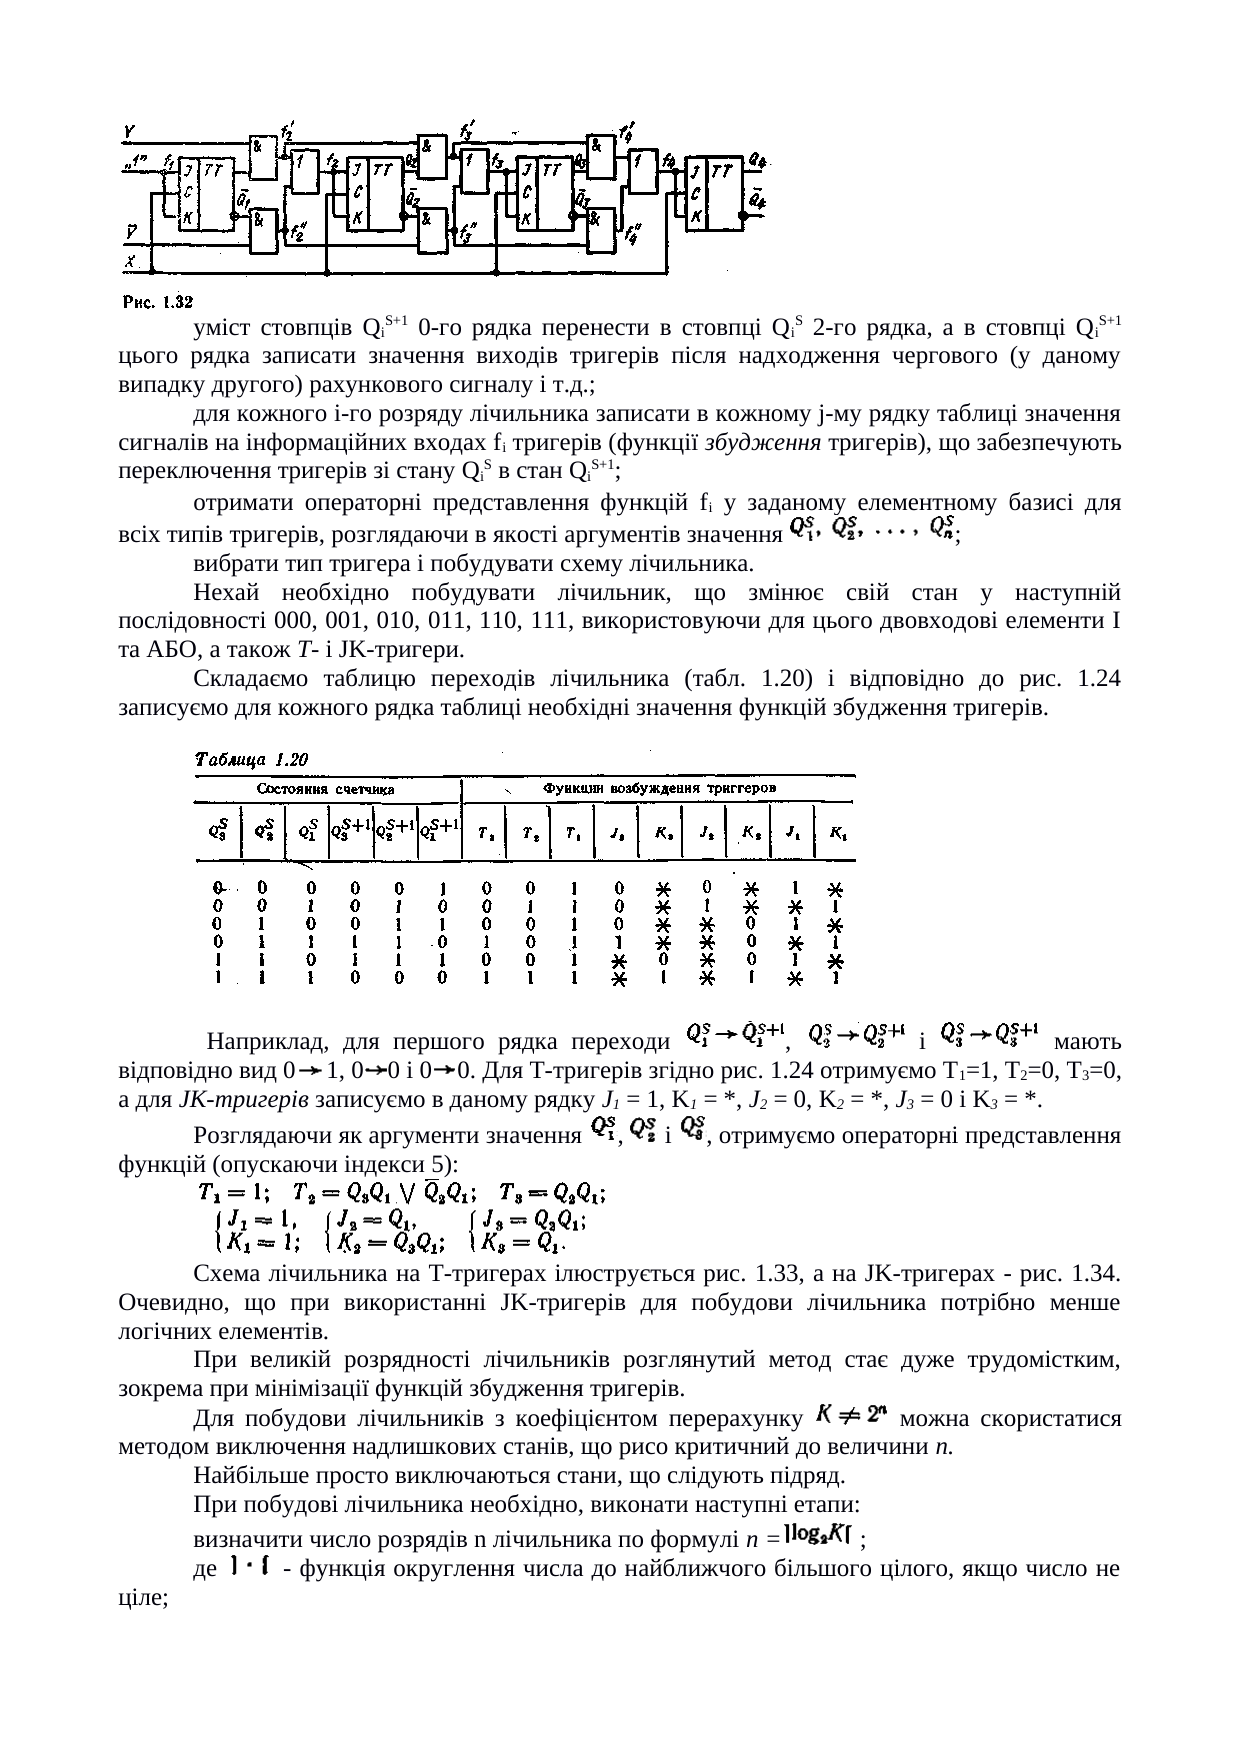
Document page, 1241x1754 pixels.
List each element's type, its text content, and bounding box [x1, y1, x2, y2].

picture [432, 1061, 458, 1079]
picture [789, 515, 955, 543]
picture [939, 1022, 1041, 1050]
text Розглядаючи як аргументи значення , і , отримуємо операторні представлення функцій (опускаючи індекси 5): [118, 1113, 1122, 1178]
text Нехай необхідно побудувати лічильник, що змінює свій стан у наступній послідовності 000, 001, 010, 011, 110, 111, використовуючи для цього двовходові елементи І та АБО, а також T- і JK-тригери. [118, 577, 1122, 663]
picture [193, 749, 859, 993]
picture [363, 1061, 388, 1079]
text визначити число розрядів n лічильника по формулі n = ; [118, 1518, 1122, 1553]
picture [677, 1113, 707, 1144]
text Складаємо таблицю переходів лічильника (табл. 1.20) і відповідно до рис. 1.24 записуємо для кожного рядка таблиці необхідні значення функцій збудження тригерів. [118, 663, 1122, 720]
picture [193, 1178, 608, 1259]
text Найбільше просто виключаються стани, що слідують підряд. [118, 1460, 1122, 1489]
text Схема лічильника на T-тригерах ілюструється рис. 1.33, а на JK-тригерах - рис. 1.34. Очевидно, що при використанні JK-тригерів для побудови лічильника потрібно менше логічних елементів. [118, 1258, 1122, 1344]
text де - функція округлення числа до найближчого більшого цілого, якщо число не ціле; [118, 1553, 1122, 1611]
text отримати операторні представлення функцій fi у заданому елементному базисі для всіх типів тригерів, розглядаючи в якості аргументів значення ; [118, 487, 1122, 548]
text При великій розрядності лічильників розглянутий метод стає дуже трудомістким, зокрема при мінімізації функцій збудження тригерів. [118, 1344, 1122, 1402]
picture [225, 1554, 275, 1577]
text Наприклад, для першого рядка переходи , і мають відповідно вид 01, 00 і 00. Для T-тригерів згідно рис. 1.24 отримуємо Т1=1, Т2=0, Т3=0, а для JK-тригерів записуємо в даному рядку J1 = 1, K1 = *, J2 = 0, K2 = *, J3 = 0 і K3 = *. [118, 1022, 1122, 1113]
picture [629, 1113, 658, 1144]
text При побудові лічильника необхідно, виконати наступні етапи: [118, 1489, 1122, 1518]
text Для побудови лічильників з коефіцієнтом перерахунку можна скористатися методом виключення надлишкових станів, що рисо критичний до величини n. [118, 1402, 1122, 1460]
text уміст стовпців QiS+1 0-го рядка перенести в стовпці QiS 2-го рядка, а в стовпці QiS+1 цього рядка записати значення виходів тригерів після надходження чергового (у даному випадку другого) рахункового сигналу і т.д.; [118, 312, 1122, 398]
picture [814, 1402, 889, 1426]
picture [684, 1021, 785, 1050]
text для кожного i-го розряду лічильника записати в кожному j-му рядку таблиці значення сигналів на інформаційних входах fi тригерів (функції збудження тригерів), що забезпечують переключення тригерів зі стану QiS в стан QiS+1; [118, 398, 1122, 487]
picture [781, 1517, 854, 1548]
picture [589, 1112, 618, 1144]
picture [804, 1022, 906, 1050]
text вибрати тип тригера і побудувати схему лічильника. [118, 548, 1122, 577]
picture [295, 1061, 327, 1079]
picture [118, 118, 772, 312]
